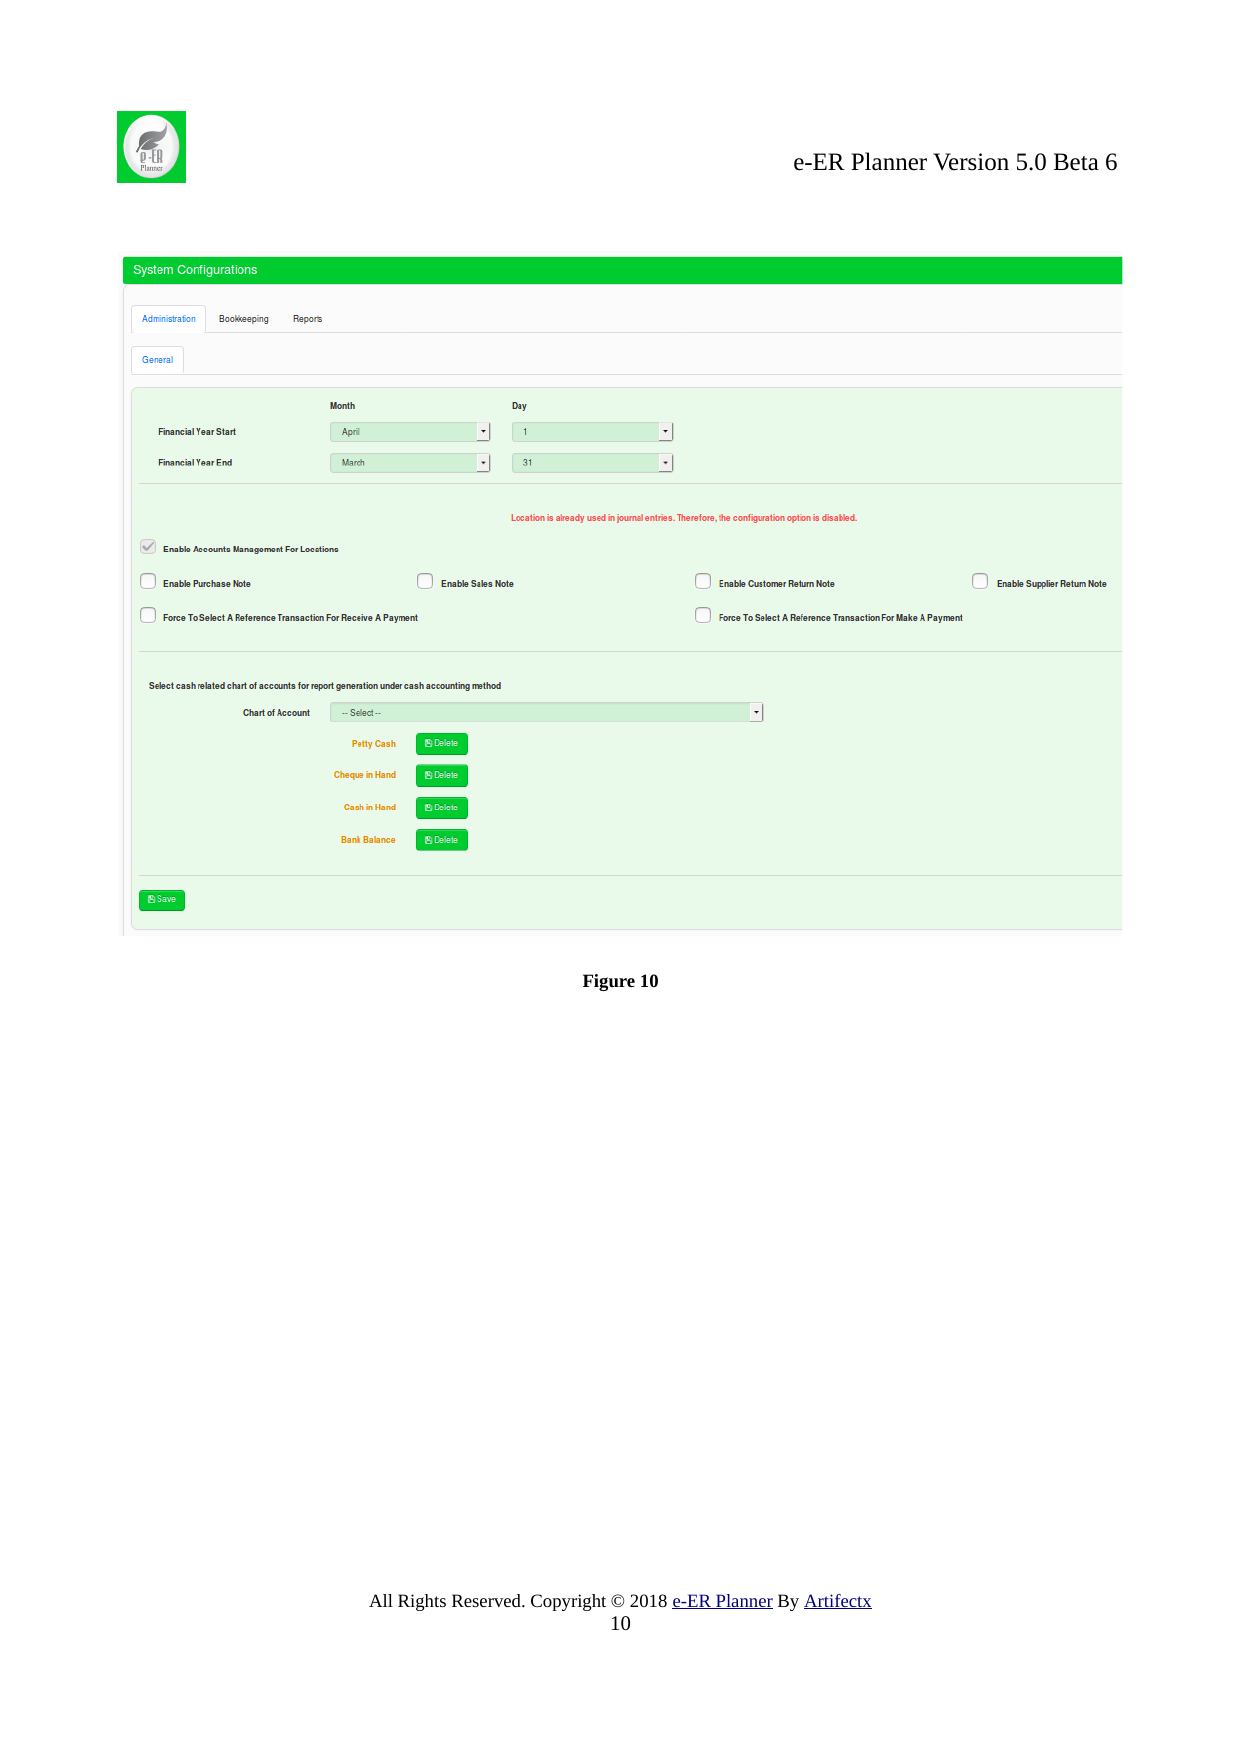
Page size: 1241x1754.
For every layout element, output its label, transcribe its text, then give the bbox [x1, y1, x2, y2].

text Figure 10 [118, 970, 1122, 991]
picture [118, 251, 1123, 936]
picture [117, 111, 186, 183]
